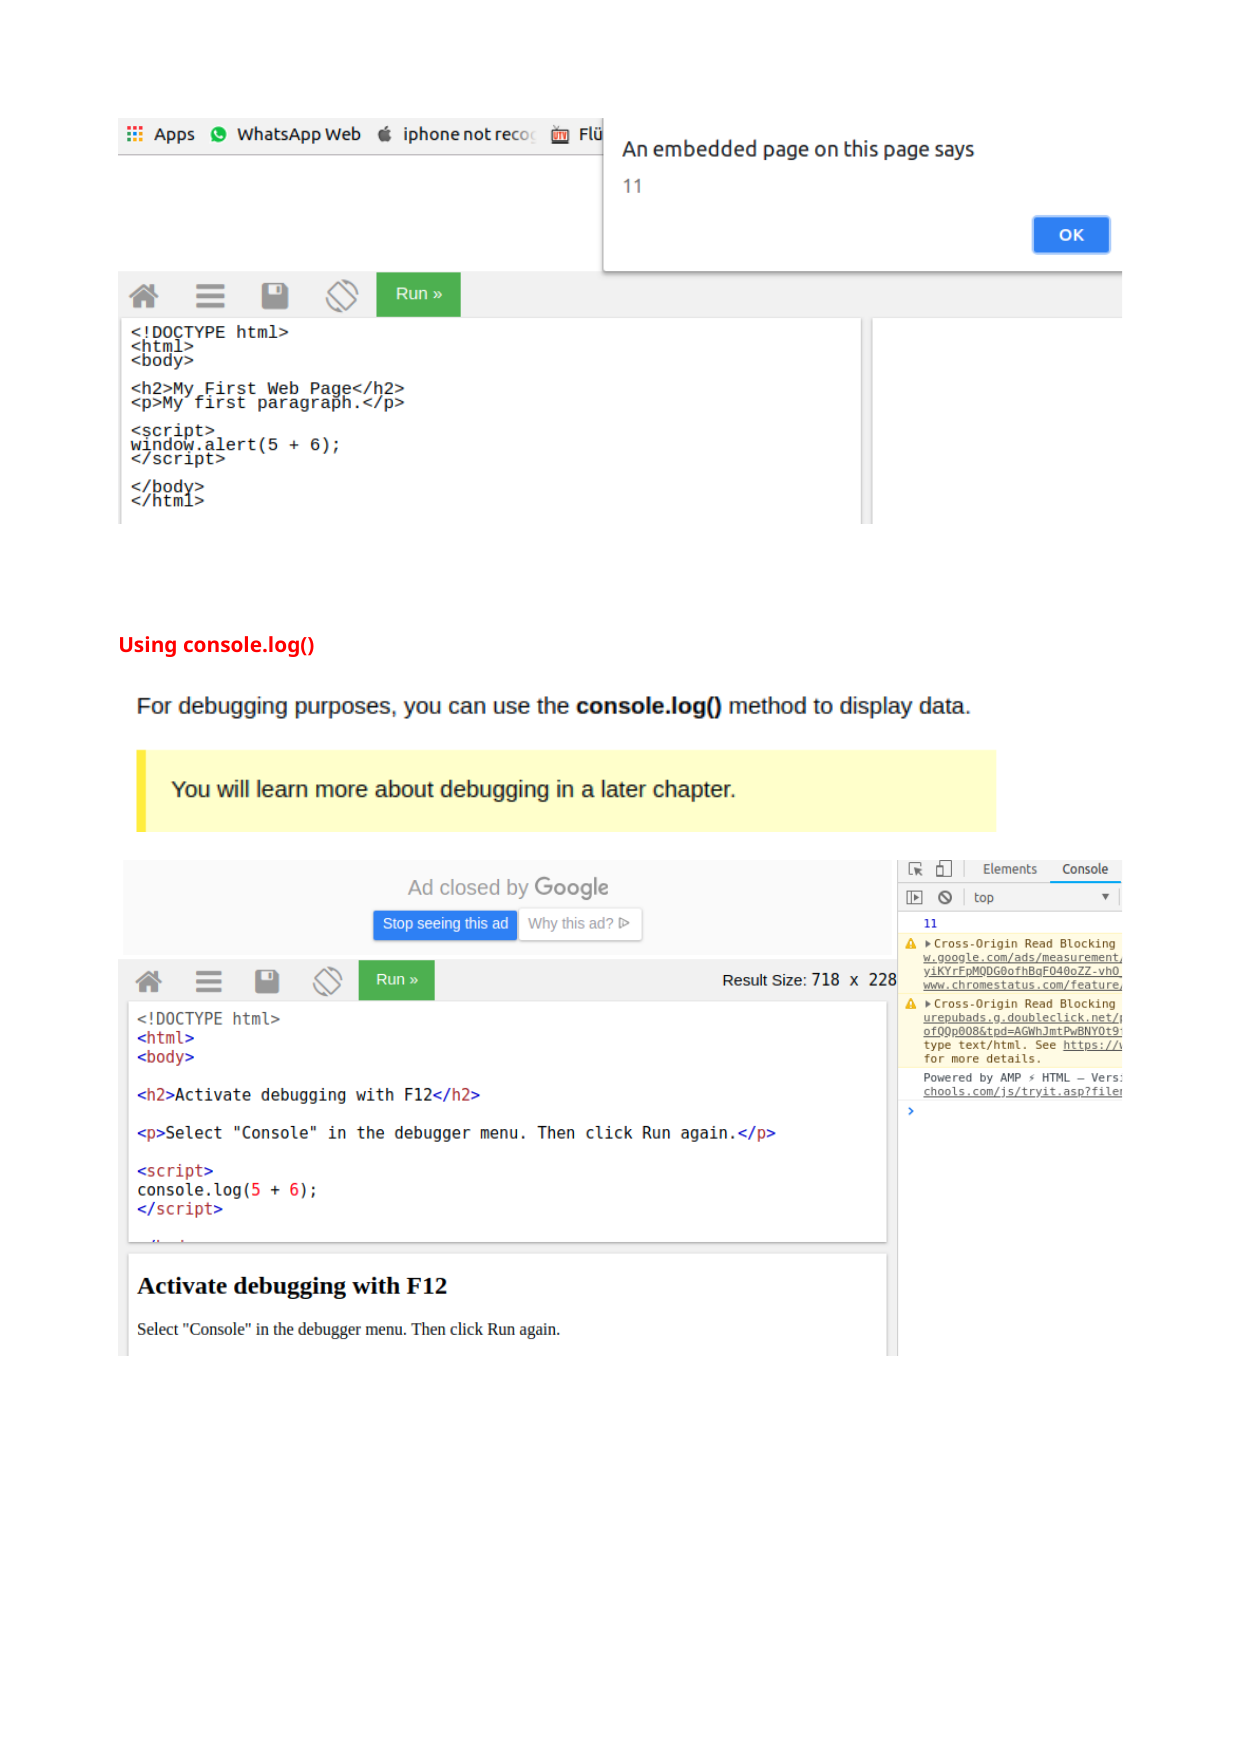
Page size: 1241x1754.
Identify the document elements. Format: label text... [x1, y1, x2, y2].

picture [118, 670, 997, 832]
picture [118, 860, 1123, 1356]
subtitle Using console.log() [118, 630, 1122, 658]
picture [118, 118, 1123, 524]
